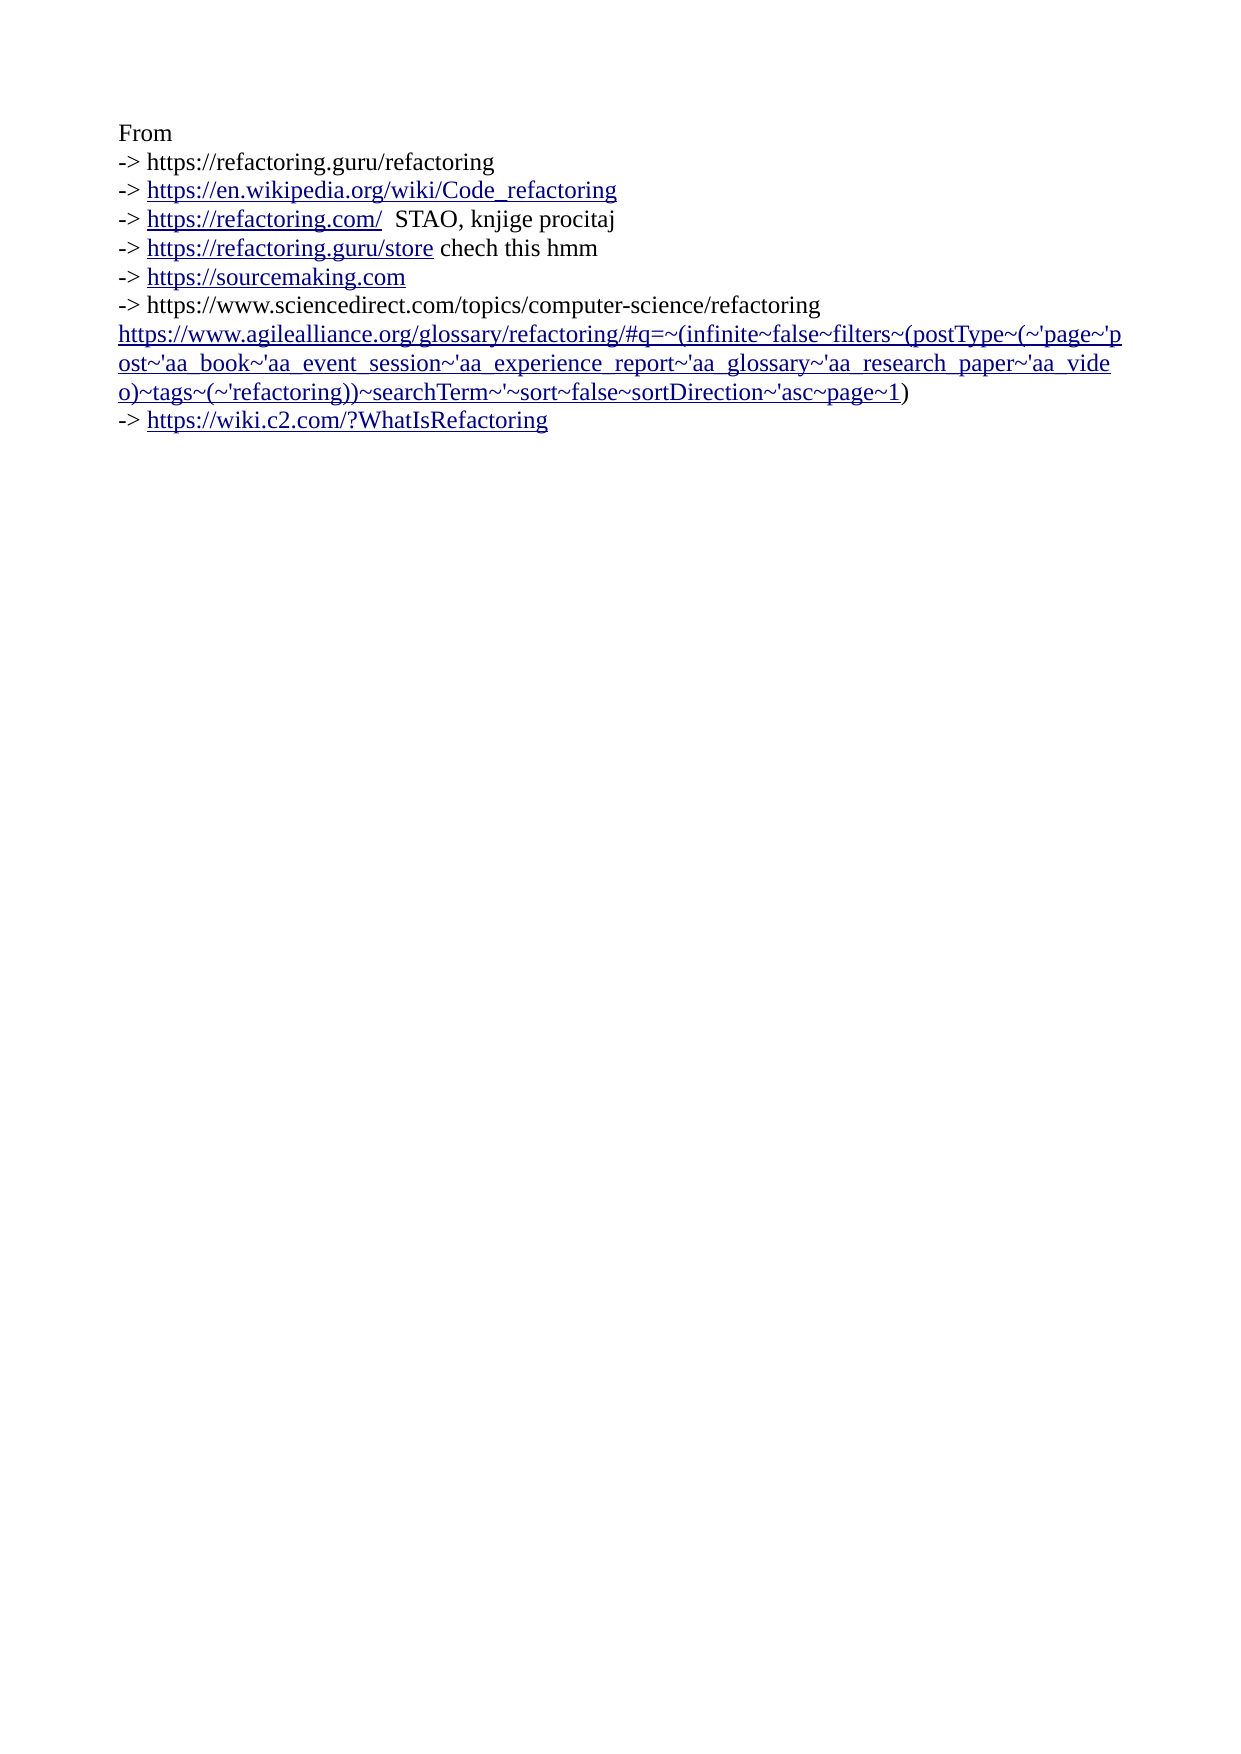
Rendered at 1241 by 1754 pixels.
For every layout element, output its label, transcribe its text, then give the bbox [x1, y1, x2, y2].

text -> https://wiki.c2.com/?WhatIsRefactoring [118, 406, 1122, 434]
text -> https://refactoring.guru/refactoring [118, 147, 1122, 176]
text -> https://www.sciencedirect.com/topics/computer-science/refactoring https://www.agilealliance.org/glossary/refactoring/#q=~(infinite~false~filters~(postType~(~'page~'p [118, 291, 1122, 344]
text From [118, 118, 1122, 147]
text -> https://refactoring.guru/store chech this hmm [118, 233, 1122, 262]
text ost~'aa_book~'aa_event_session~'aa_experience_report~'aa_glossary~'aa_research_paper~'aa_video)~tags~(~'refactoring))~searchTerm~'~sort~false~sortDirection~'asc~page~1) [118, 346, 1122, 406]
text -> https://sourcemaking.com [118, 262, 1122, 291]
text -> https://en.wikipedia.org/wiki/Code_refactoring [118, 176, 1122, 204]
text -> https://refactoring.com/ STAO, knjige procitaj [118, 204, 1122, 233]
